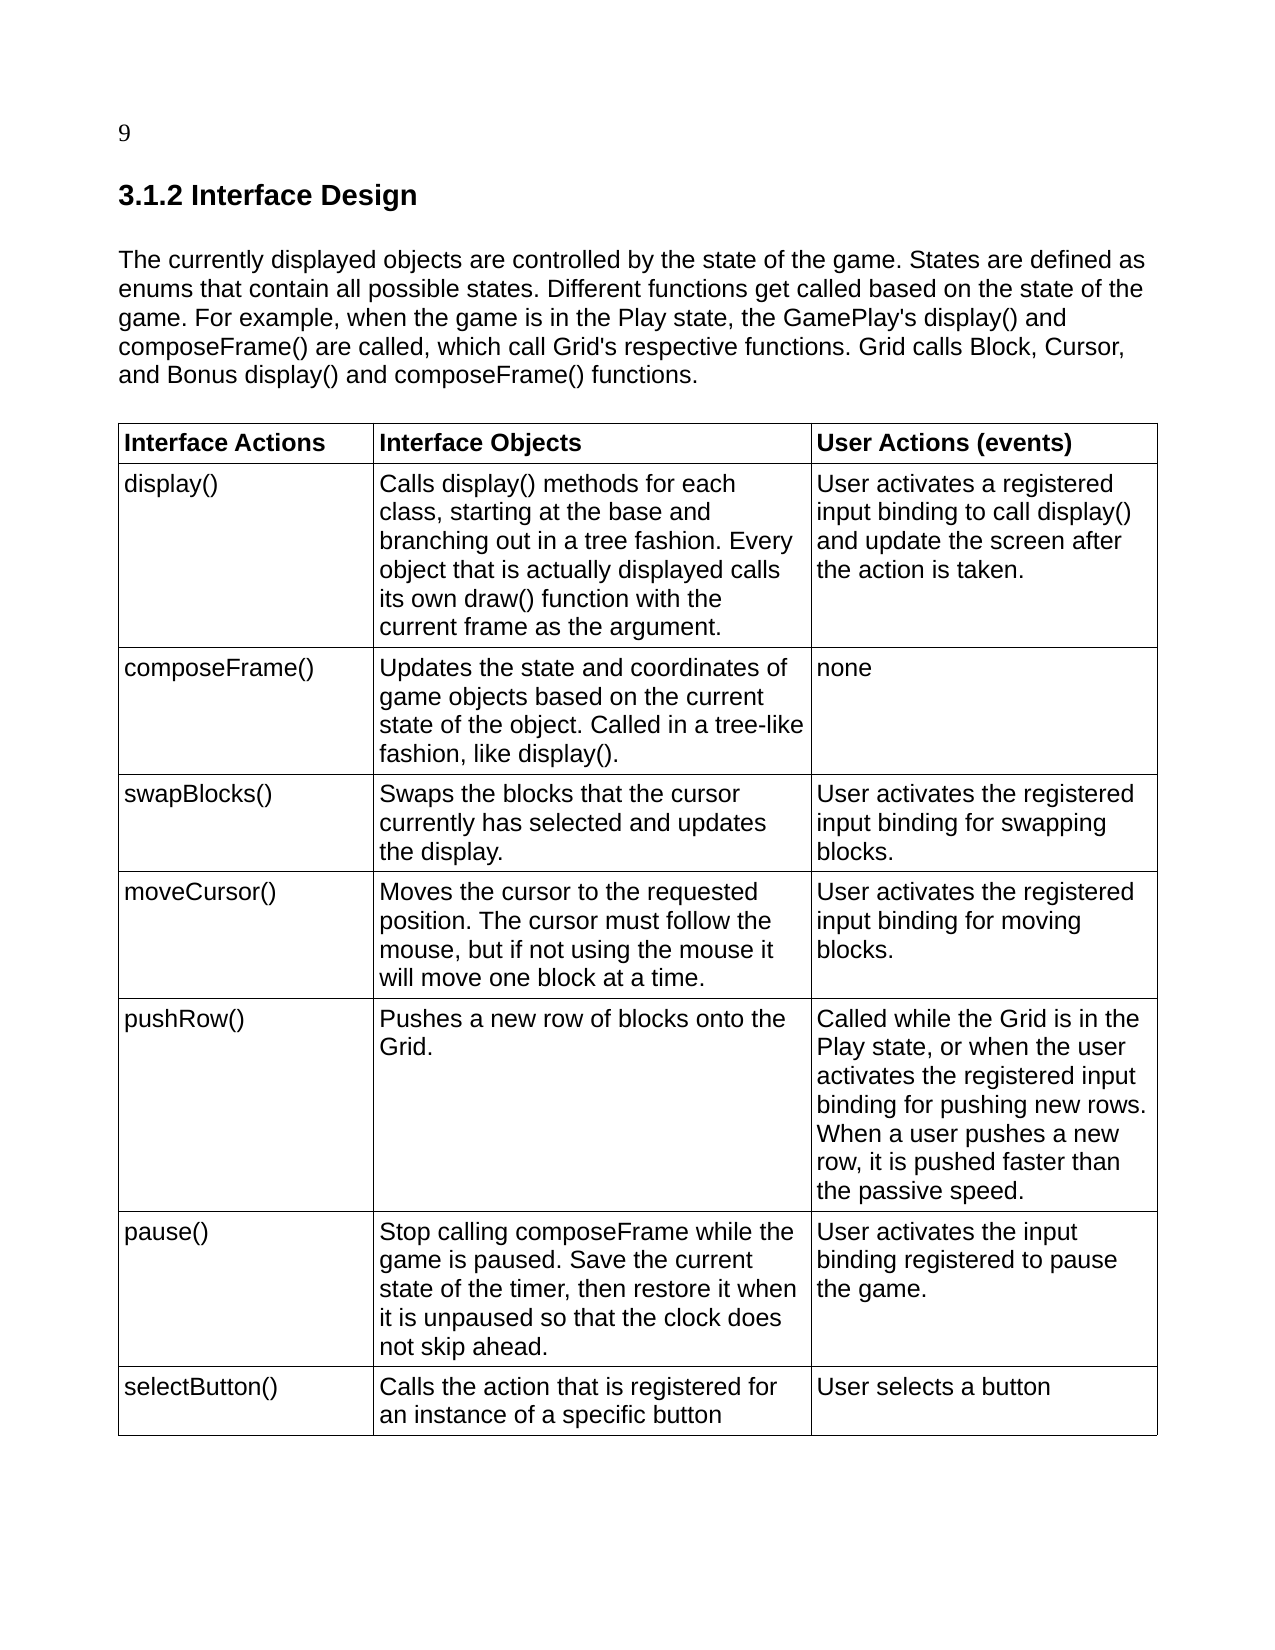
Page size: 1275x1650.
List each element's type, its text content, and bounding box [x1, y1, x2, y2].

table_header Interface Actions [119, 424, 373, 463]
table_header User Actions (events) [812, 424, 1157, 463]
table_cell selectButton() [119, 1367, 373, 1435]
table_cell Moves the cursor to the requested position. The cursor must follow the mouse, but if not using the mouse it will move one block at a time. [374, 872, 811, 998]
table_cell User activates the registered input binding for swapping blocks. [812, 775, 1157, 871]
table_cell User activates the input binding registered to pause the game. [812, 1212, 1157, 1366]
table_cell Calls display() methods for each class, starting at the base and branching out in a tree fashion. Every object that is actually displayed calls its own draw() function with the current frame as the argument. [374, 464, 811, 647]
table_cell moveCursor() [119, 872, 373, 998]
table_cell pushRow() [119, 999, 373, 1211]
table_cell display() [119, 464, 373, 647]
table_cell Called while the Grid is in the Play state, or when the user activates the registered input binding for pushing new rows. When a user pushes a new row, it is pushed faster than the passive speed. [812, 999, 1157, 1211]
table_cell Swaps the blocks that the cursor currently has selected and updates the display. [374, 775, 811, 871]
table_cell pause() [119, 1212, 373, 1366]
table_cell none [812, 648, 1157, 773]
table_cell Pushes a new row of blocks onto the Grid. [374, 999, 811, 1211]
table_cell User activates the registered input binding for moving blocks. [812, 872, 1157, 998]
table_cell swapBlocks() [119, 775, 373, 871]
table_cell Stop calling composeFrame while the game is paused. Save the current state of the timer, then restore it when it is unpaused so that the clock does not skip ahead. [374, 1212, 811, 1366]
text The currently displayed objects are controlled by the state of the game. States are defined as enums that contain all possible states. Different functions get called based on the state of the game. For example, when the game is in the Play state, the GamePlay's display() and composeFrame() are called, which call Grid's respective functions. Grid calls Block, Cursor, and Bonus display() and composeFrame() functions. [118, 245, 1157, 389]
table_cell User selects a button [812, 1367, 1157, 1435]
table_cell composeFrame() [119, 648, 373, 773]
text 3.1.2 Interface Design [118, 178, 1157, 212]
table_header Interface Objects [374, 424, 811, 463]
table_cell Calls the action that is registered for an instance of a specific button [374, 1367, 811, 1435]
table_cell Updates the state and coordinates of game objects based on the current state of the object. Called in a tree-like fashion, like display(). [374, 648, 811, 773]
table_cell User activates a registered input binding to call display() and update the screen after the action is taken. [812, 464, 1157, 647]
